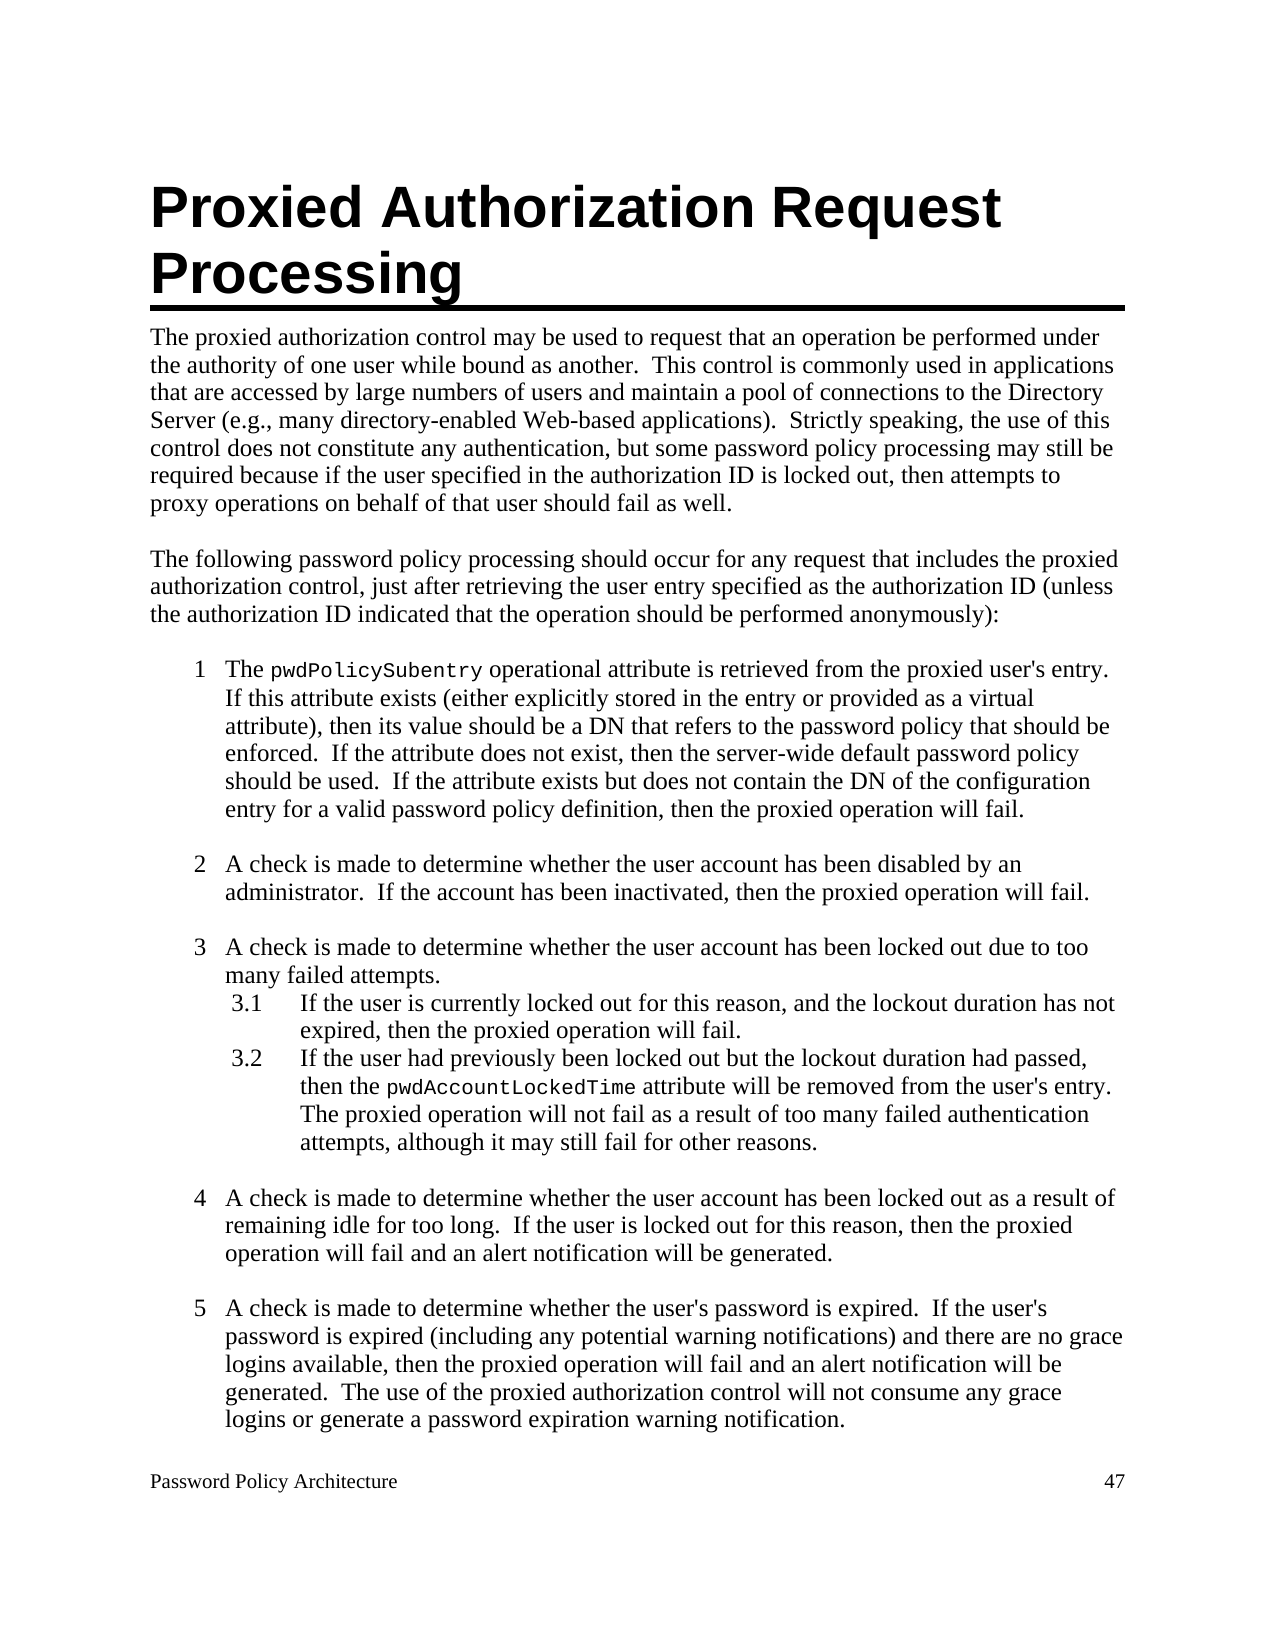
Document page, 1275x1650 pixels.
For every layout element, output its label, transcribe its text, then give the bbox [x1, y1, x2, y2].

list A check is made to determine whether the user account has been locked out as a result of remaining idle for too long. If the user is locked out for this reason, then the proxied operation will fail and an alert notification will be generated. [187, 1184, 1125, 1267]
subtitle Proxied Authorization Request Processing [150, 175, 1125, 305]
text The proxied authorization control may be used to request that an operation be performed under the authority of one user while bound as another. This control is commonly used in applications that are accessed by large numbers of users and maintain a pool of connections to the Directory Server (e.g., many directory-enabled Web-based applications). Strictly speaking, the use of this control does not constitute any authentication, but some password policy processing may still be required because if the user specified in the authorization ID is locked out, then attempts to proxy operations on behalf of that user should fail as well. [150, 323, 1125, 517]
list The pwdPolicySubentry operational attribute is retrieved from the proxied user's entry. If this attribute exists (either explicitly stored in the entry or provided as a virtual attribute), then its value should be a DN that refers to the password policy that should be enforced. If the attribute does not exist, then the server-wide default password policy should be used. If the attribute exists but does not contain the DN of the configuration entry for a valid password policy definition, then the proxied operation will fail. [187, 656, 1125, 823]
text The following password policy processing should occur for any request that includes the proxied authorization control, just after retrieving the user entry specified as the authorization ID (unless the authorization ID indicated that the operation should be performed anonymously): [150, 545, 1125, 628]
list A check is made to determine whether the user account has been disabled by an administrator. If the account has been inactivated, then the proxied operation will fail. [187, 850, 1125, 906]
list A check is made to determine whether the user account has been locked out due to too many failed attempts. [187, 933, 1125, 989]
list If the user is currently locked out for this reason, and the lockout duration has not expired, then the proxied operation will fail. [225, 989, 1125, 1044]
list If the user had previously been locked out but the lockout duration had passed, then the pwdAccountLockedTime attribute will be removed from the user's entry. The proxied operation will not fail as a result of too many failed authentication attempts, although it may still fail for other reasons. [225, 1044, 1125, 1156]
list A check is made to determine whether the user's password is expired. If the user's password is expired (including any potential warning notifications) and there are no grace logins available, then the proxied operation will fail and an alert notification will be generated. The use of the proxied authorization control will not consume any grace logins or generate a password expiration warning notification. [187, 1294, 1125, 1433]
